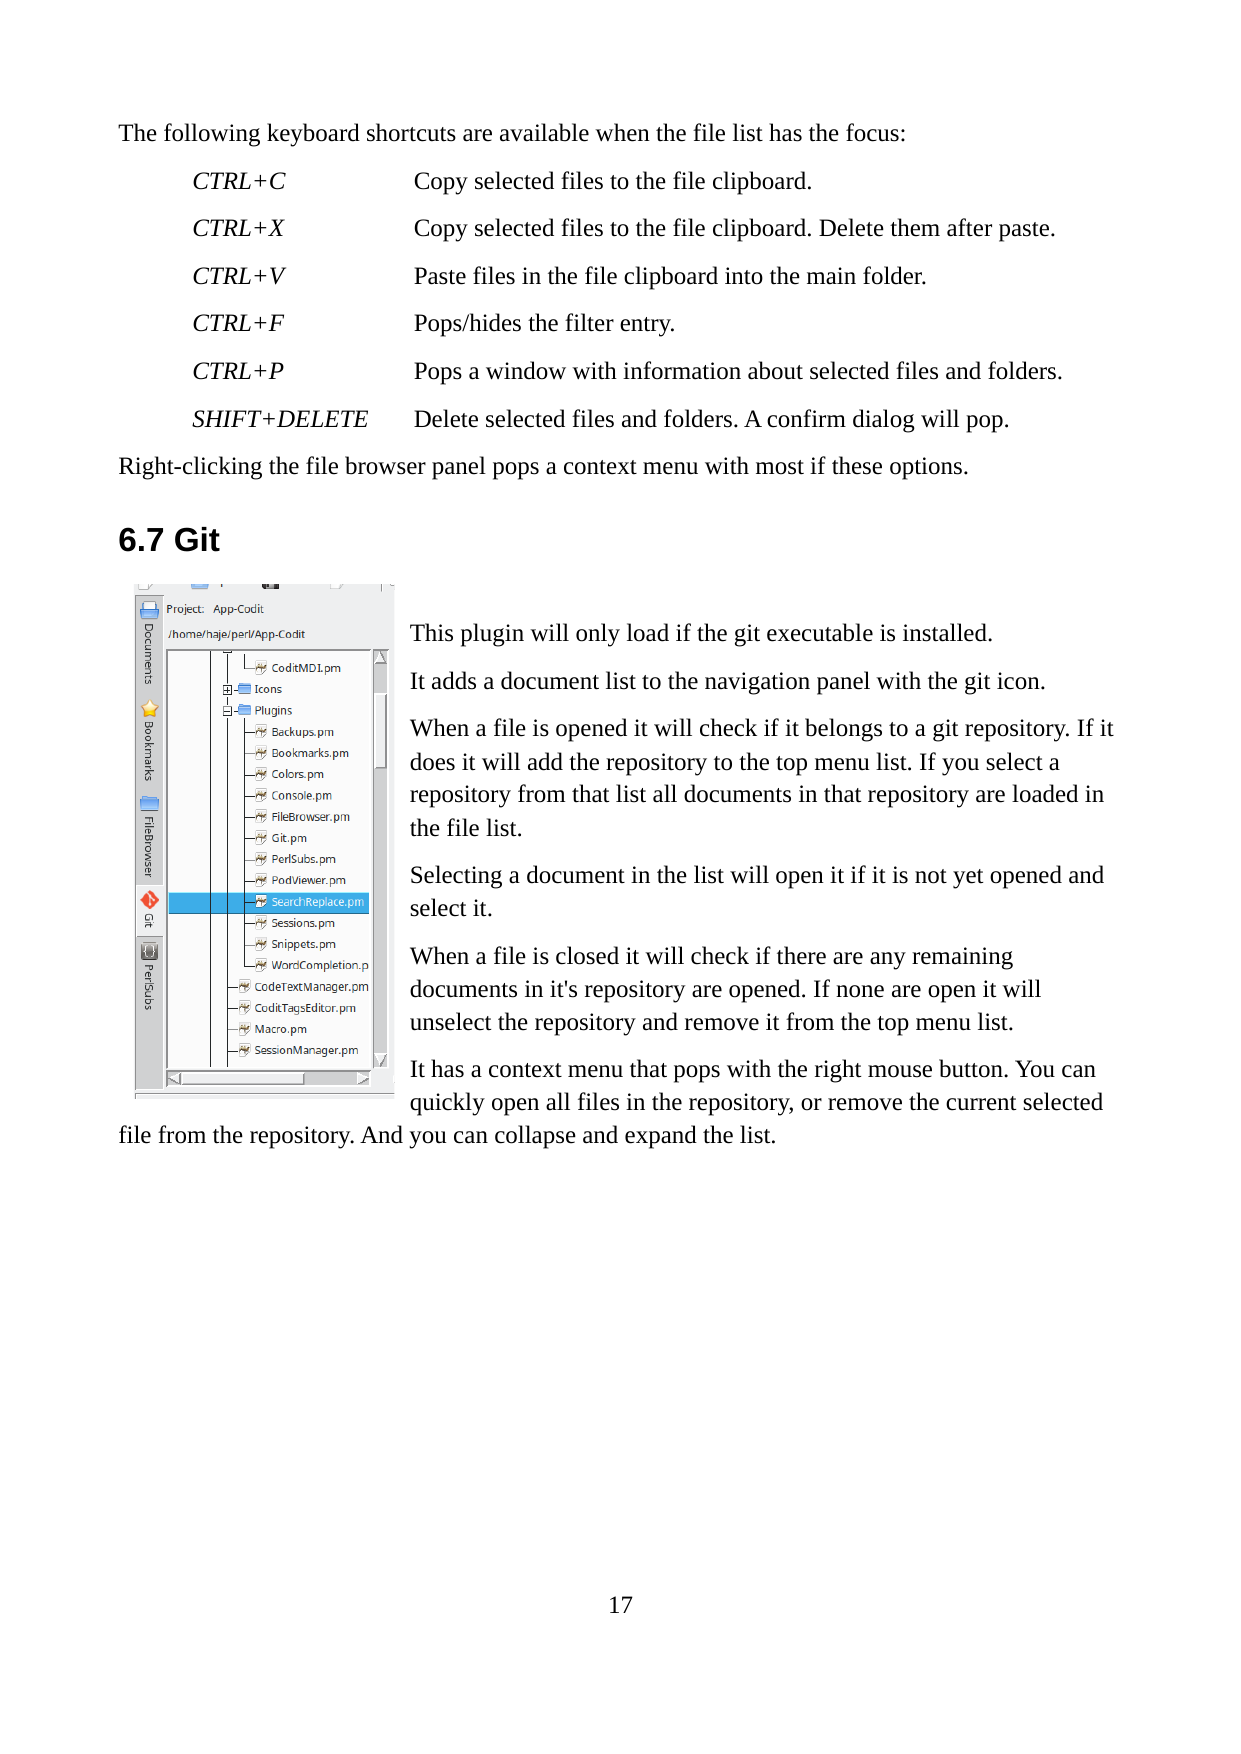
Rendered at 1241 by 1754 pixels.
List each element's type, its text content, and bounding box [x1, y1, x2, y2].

text Selecting a document in the list will open it if it is not yet opened and select it. [409, 860, 1122, 922]
text SHIFT+DELETE Delete selected files and folders. A confirm dialog will pop. [118, 404, 1122, 432]
text CTRL+P Pops a window with information about selected files and folders. [118, 356, 1122, 385]
text When a file is opened it will check if it belongs to a git repository. If it does it will add the repository to the top menu list. If you select a repository from that list all documents in that repository are loaded in the file list. [409, 713, 1122, 841]
text When a file is closed it will check if there are any remaining documents in it's repository are opened. If none are open it will unselect the repository and remove it from the top menu list. [409, 941, 1122, 1036]
subtitle 6.7 Git [118, 520, 1122, 558]
text The following keyboard shortcuts are available when the file list has the focus: [118, 118, 1122, 147]
text Right-clicking the file browser panel pops a context menu with most if these options. [118, 451, 1122, 480]
text It has a context menu that pops with the right mouse button. You can quickly open all files in the repository, or remove the current selected file from the repository. And you can collapse and expand the list. [118, 1054, 1122, 1149]
text It adds a document list to the navigation panel with the git icon. [409, 666, 1122, 695]
text This plugin will only load if the git executable is installed. [409, 618, 1122, 647]
text CTRL+X Copy selected files to the file clipboard. Delete them after paste. [118, 213, 1122, 242]
text CTRL+F Pops/hides the filter entry. [118, 308, 1122, 337]
text CTRL+V Paste files in the file clipboard into the main folder. [118, 261, 1122, 290]
text CTRL+C Copy selected files to the file clipboard. [118, 166, 1122, 194]
picture [133, 584, 395, 1099]
